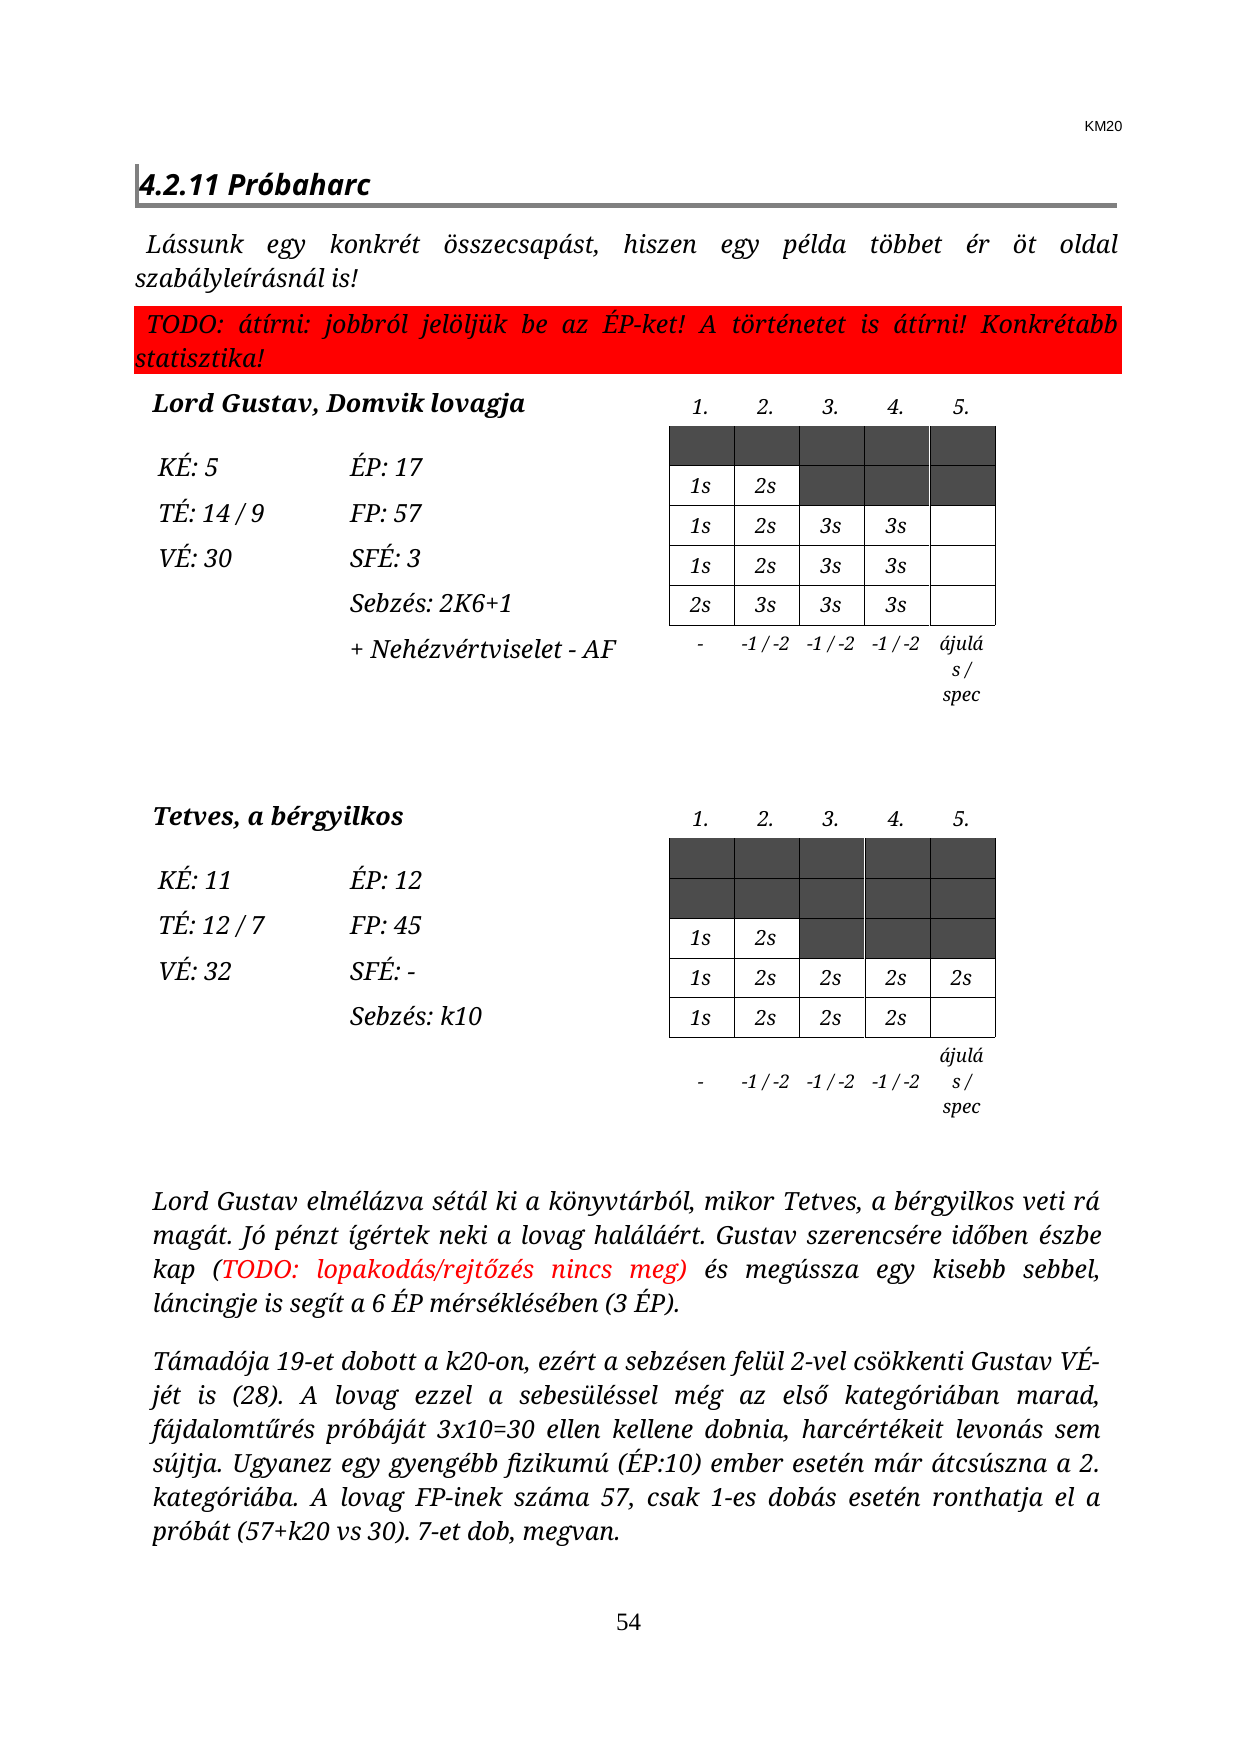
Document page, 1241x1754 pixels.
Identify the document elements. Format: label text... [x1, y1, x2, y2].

table_cell [931, 466, 995, 505]
table_cell 2s [800, 959, 864, 997]
table_cell 2s [670, 586, 734, 625]
table_cell 3s [800, 546, 864, 585]
table_cell [931, 919, 995, 958]
text Támadója 19-et dobott a k20-on, ezért a sebzésen felül 2-vel csökkenti Gustav VÉ-jét is (28). A lovag ezzel a sebesüléssel még az első kategóriában marad, fájdalomtűrés próbáját 3x10=30 ellen kellene dobnia, harcértékeit levonás sem sújtja. Ugyanez egy gyengébb fizikumú (ÉP:10) ember esetén már átcsúszna a 2. kategóriába. A lovag FP-inek száma 57, csak 1-es dobás esetén ronthatja el a próbát (57+k20 vs 30). 7-et dob, megvan. [152, 1343, 1104, 1547]
table_cell [670, 879, 734, 918]
table_header 3. [799, 386, 864, 426]
table_cell 3s [800, 586, 864, 625]
table_cell TÉ: 12 / 7 [135, 902, 326, 947]
table_cell 2s [735, 998, 799, 1037]
table_cell SFÉ: 3 [326, 535, 657, 580]
table_cell Sebzés: k10 [326, 993, 657, 1038]
table_cell [670, 838, 734, 878]
table_cell [670, 426, 734, 465]
table_cell 2s [800, 998, 864, 1037]
table_cell [800, 838, 864, 878]
table_cell 1s [670, 506, 734, 545]
table_cell 2s [866, 998, 930, 1037]
table_cell 2s [866, 959, 930, 997]
table_cell [800, 466, 864, 505]
table_cell 1s [670, 546, 734, 585]
subtitle Próbaharc [139, 164, 1122, 204]
text Lord Gustav elmélázva sétál ki a könyvtárból, mikor Tetves, a bérgyilkos veti rá magát. Jó pénzt ígértek neki a lovag haláláért. Gustav szerencsére időben észbe kap (TODO: lopakodás/rejtőzés nincs meg) és megússza egy kisebb sebbel, láncingje is segít a 6 ÉP mérséklésében (3 ÉP). [152, 1183, 1104, 1319]
table_cell 2s [735, 506, 799, 545]
table_header KÉ: 5 [135, 444, 326, 489]
table_cell [800, 879, 864, 918]
table_cell 2s [735, 546, 799, 585]
table_header 1. [669, 386, 734, 426]
table_header 1. [669, 799, 734, 838]
table_cell [931, 546, 995, 585]
table_cell [866, 879, 930, 918]
table_cell VÉ: 32 [135, 948, 326, 993]
table_cell [735, 879, 799, 918]
table_cell 2s [735, 466, 799, 505]
table_cell [931, 586, 995, 625]
table_cell [135, 626, 326, 671]
text Lord Gustav, Domvik lovagja [152, 386, 639, 420]
table_cell ájulás / spec [930, 1038, 995, 1125]
table_cell [865, 466, 929, 505]
text Lássunk egy konkrét összecsapást, hiszen egy példa többet ér öt oldal szabályleírásnál is! [134, 227, 1122, 294]
table_cell ájulás / spec [930, 626, 995, 713]
table_cell VÉ: 30 [135, 535, 326, 580]
table_cell - [669, 1038, 734, 1125]
table_cell FP: 45 [326, 902, 657, 947]
table_header 4. [864, 386, 929, 426]
table_cell [931, 426, 995, 465]
table_cell 1s [670, 919, 734, 958]
table_cell 2s [931, 959, 995, 997]
table_cell [135, 993, 326, 1038]
text Tetves, a bérgyilkos [152, 798, 639, 832]
table_header ÉP: 17 [326, 444, 657, 489]
table_cell [866, 838, 930, 878]
table_cell [865, 426, 929, 465]
table_cell 2s [735, 959, 799, 997]
table_cell 3s [865, 586, 929, 625]
table_cell FP: 57 [326, 490, 657, 535]
table_cell -1 / -2 [864, 626, 929, 713]
text TODO: átírni: jobbról jelöljük be az ÉP-ket! A történetet is átírni! Konkrétabb statisztika! [134, 306, 1122, 374]
table_header 5. [930, 799, 995, 838]
table_cell [735, 426, 799, 465]
table_cell [866, 919, 930, 958]
table_cell [135, 580, 326, 626]
table_cell -1 / -2 [734, 626, 799, 713]
table_cell 1s [670, 998, 734, 1037]
table_cell [931, 998, 995, 1037]
table_header 2. [734, 386, 799, 426]
table_cell 2s [735, 919, 799, 958]
table_cell 3s [800, 506, 864, 545]
table_cell -1 / -2 [865, 1038, 930, 1125]
table_cell 1s [670, 959, 734, 997]
table_cell -1 / -2 [799, 626, 864, 713]
table_header 3. [799, 799, 864, 838]
table_header ÉP: 12 [326, 857, 657, 902]
table_cell 3s [865, 506, 929, 545]
table_header 2. [734, 799, 799, 838]
table_cell TÉ: 14 / 9 [135, 490, 326, 535]
table_cell -1 / -2 [734, 1038, 799, 1125]
table_header 4. [865, 799, 930, 838]
table_cell 1s [670, 466, 734, 505]
table_cell [735, 838, 799, 878]
table_cell Sebzés: 2K6+1 [326, 580, 657, 626]
table_header 5. [930, 386, 995, 426]
table_cell SFÉ: - [326, 948, 657, 993]
table_cell 3s [735, 586, 799, 625]
table_cell + Nehézvértviselet - AF [326, 626, 657, 671]
table_cell -1 / -2 [799, 1038, 864, 1125]
table_cell [800, 426, 864, 465]
table_cell [800, 919, 864, 958]
table_header KÉ: 11 [135, 857, 326, 902]
table_cell [931, 838, 995, 878]
table_cell 3s [865, 546, 929, 585]
table_cell [931, 506, 995, 545]
table_cell [931, 879, 995, 918]
table_cell - [669, 626, 734, 713]
